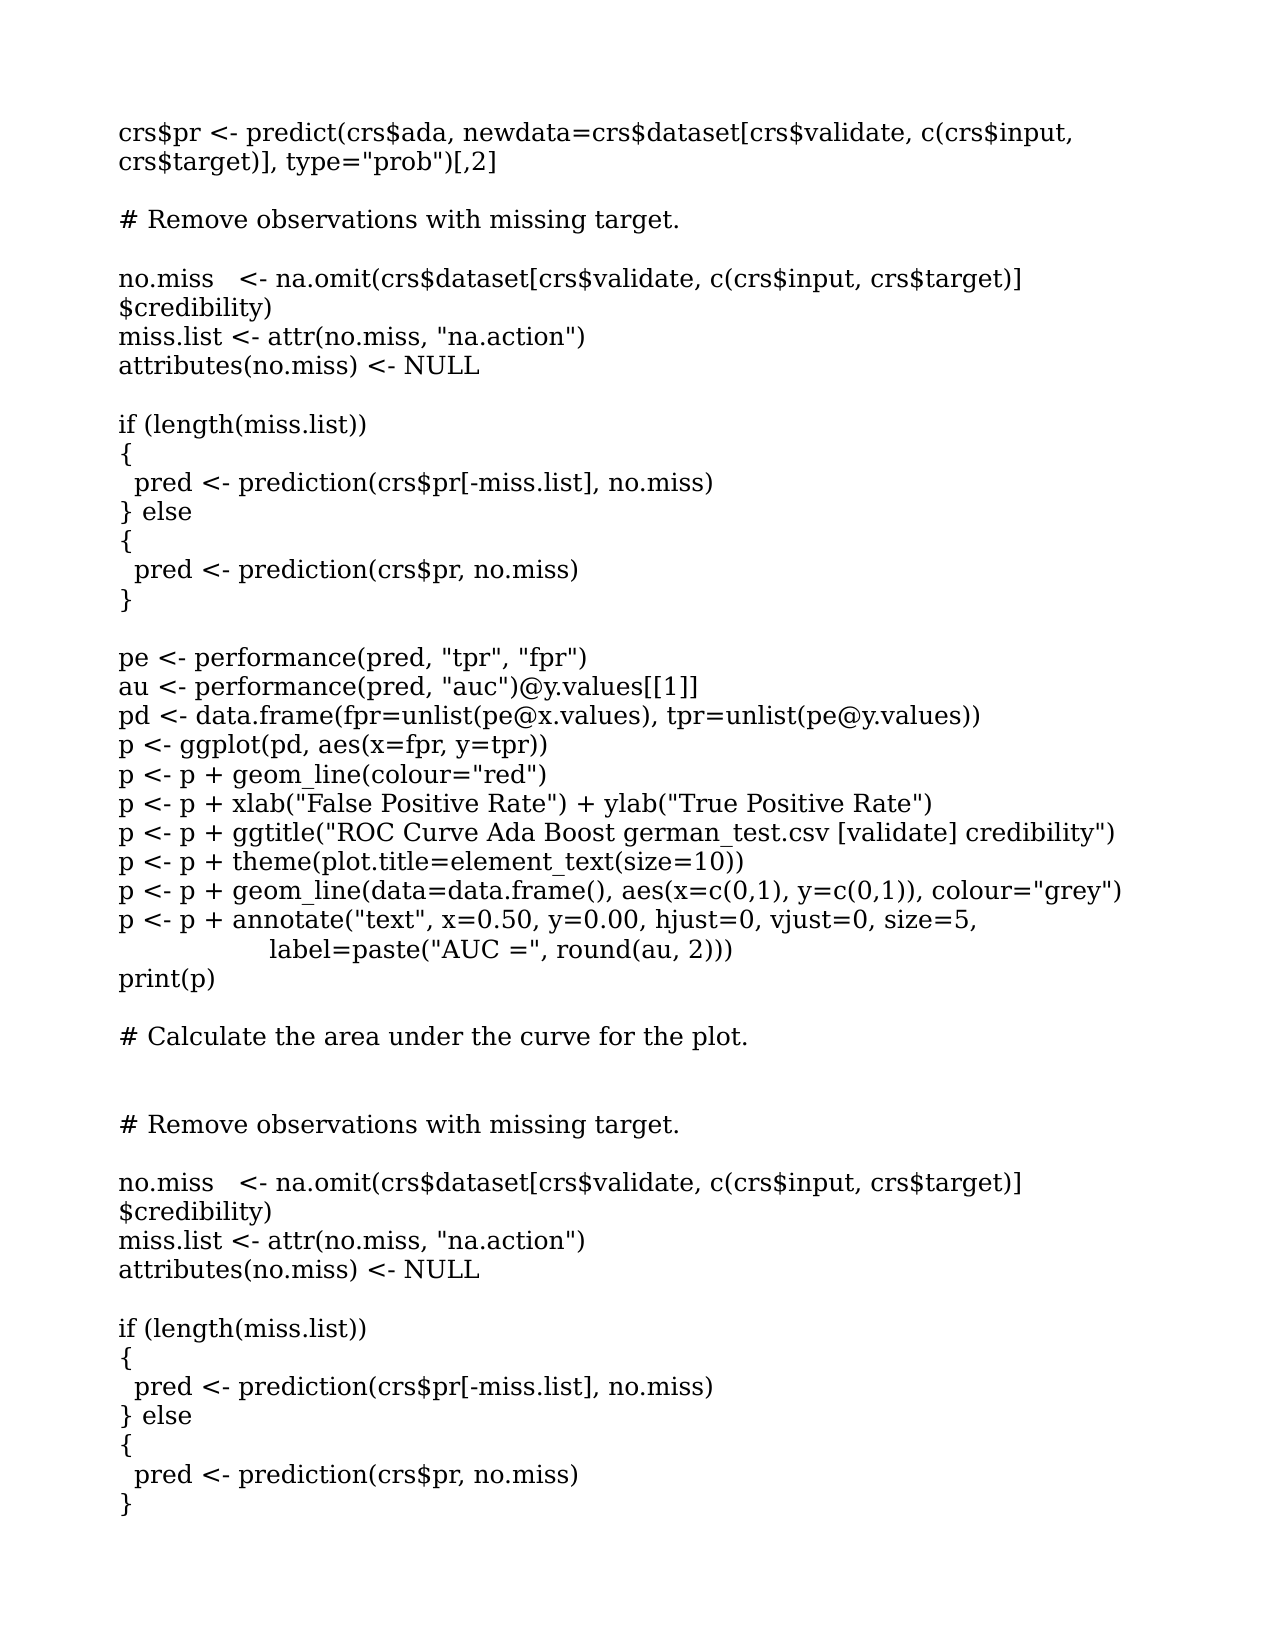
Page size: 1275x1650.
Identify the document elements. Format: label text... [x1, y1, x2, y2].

text pd <- data.frame(fpr=unlist(pe@x.values), tpr=unlist(pe@y.values)) [118, 701, 1157, 731]
text no.miss <- na.omit(crs$dataset[crs$validate, c(crs$input, crs$target)]$credibility) [118, 1168, 1157, 1226]
text if (length(miss.list)) [118, 1314, 1157, 1343]
text p <- ggplot(pd, aes(x=fpr, y=tpr)) [118, 731, 1157, 760]
text p <- p + geom_line(colour="red") [118, 760, 1157, 789]
text attributes(no.miss) <- NULL [118, 1256, 1157, 1285]
text { [118, 439, 1157, 468]
text pred <- prediction(crs$pr[-miss.list], no.miss) [118, 1372, 1157, 1401]
text pred <- prediction(crs$pr, no.miss) [118, 556, 1157, 585]
text miss.list <- attr(no.miss, "na.action") [118, 322, 1157, 351]
text label=paste("AUC =", round(au, 2))) [118, 935, 1157, 964]
text pred <- prediction(crs$pr[-miss.list], no.miss) [118, 468, 1157, 497]
text p <- p + geom_line(data=data.frame(), aes(x=c(0,1), y=c(0,1)), colour="grey") [118, 876, 1157, 906]
text # Calculate the area under the curve for the plot. [118, 1022, 1157, 1051]
text } [118, 1489, 1157, 1518]
text crs$pr <- predict(crs$ada, newdata=crs$dataset[crs$validate, c(crs$input, crs$target)], type="prob")[,2] [118, 118, 1157, 176]
text { [118, 1431, 1157, 1460]
text miss.list <- attr(no.miss, "na.action") [118, 1226, 1157, 1256]
text { [118, 1343, 1157, 1372]
text } else [118, 1401, 1157, 1431]
text au <- performance(pred, "auc")@y.values[[1]] [118, 672, 1157, 701]
text # Remove observations with missing target. [118, 1110, 1157, 1139]
text print(p) [118, 964, 1157, 993]
text no.miss <- na.omit(crs$dataset[crs$validate, c(crs$input, crs$target)]$credibility) [118, 264, 1157, 322]
text p <- p + xlab("False Positive Rate") + ylab("True Positive Rate") [118, 789, 1157, 818]
text } else [118, 497, 1157, 526]
text p <- p + annotate("text", x=0.50, y=0.00, hjust=0, vjust=0, size=5, [118, 906, 1157, 935]
text pe <- performance(pred, "tpr", "fpr") [118, 643, 1157, 672]
text p <- p + theme(plot.title=element_text(size=10)) [118, 847, 1157, 876]
text p <- p + ggtitle("ROC Curve Ada Boost german_test.csv [validate] credibility") [118, 818, 1157, 847]
text if (length(miss.list)) [118, 410, 1157, 439]
text { [118, 526, 1157, 556]
text attributes(no.miss) <- NULL [118, 351, 1157, 381]
text # Remove observations with missing target. [118, 206, 1157, 235]
text pred <- prediction(crs$pr, no.miss) [118, 1460, 1157, 1489]
text } [118, 585, 1157, 614]
